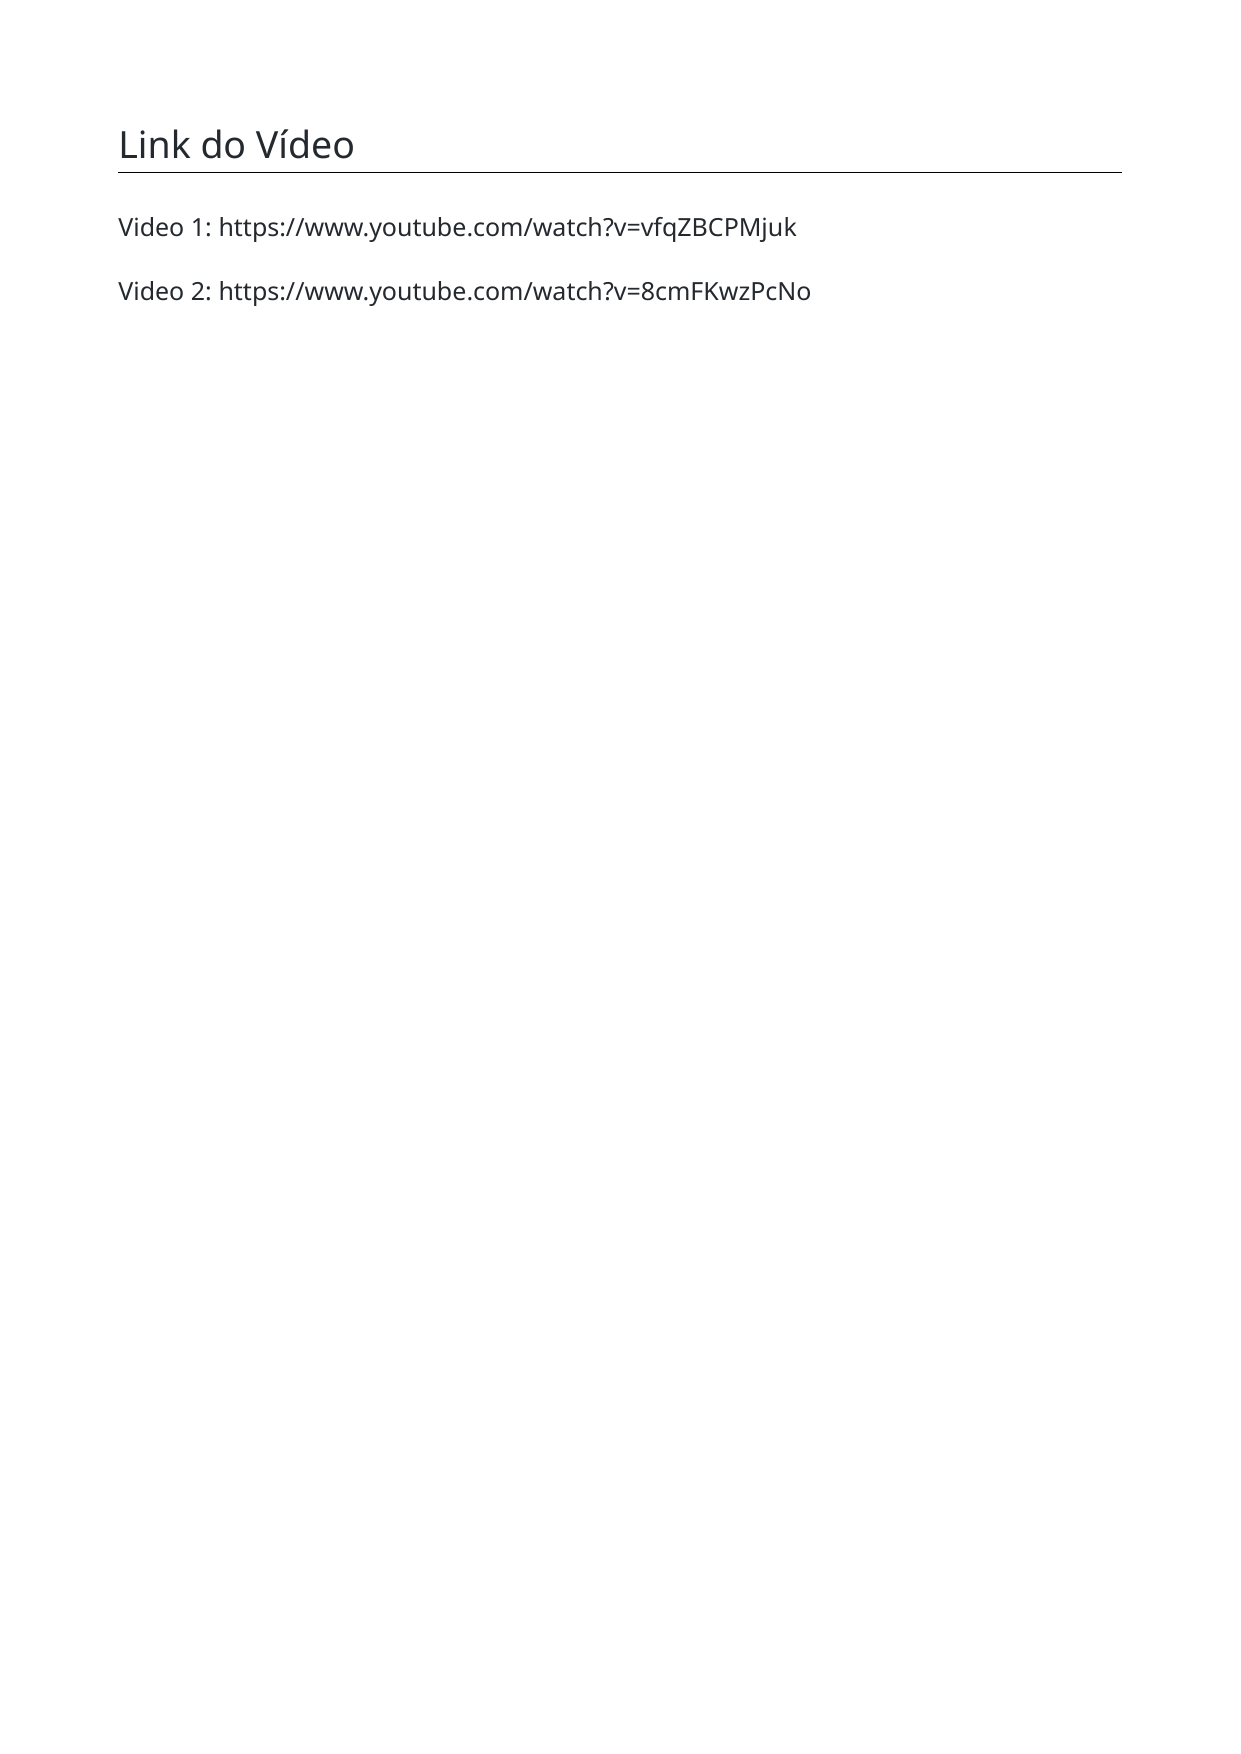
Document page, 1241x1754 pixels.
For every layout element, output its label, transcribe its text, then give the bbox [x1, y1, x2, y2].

text Video 1: https://www.youtube.com/watch?v=vfqZBCPMjuk [118, 210, 1122, 244]
text Video 2: https://www.youtube.com/watch?v=8cmFKwzPcNo [118, 274, 1122, 308]
subtitle Link do Vídeo [118, 118, 1122, 172]
